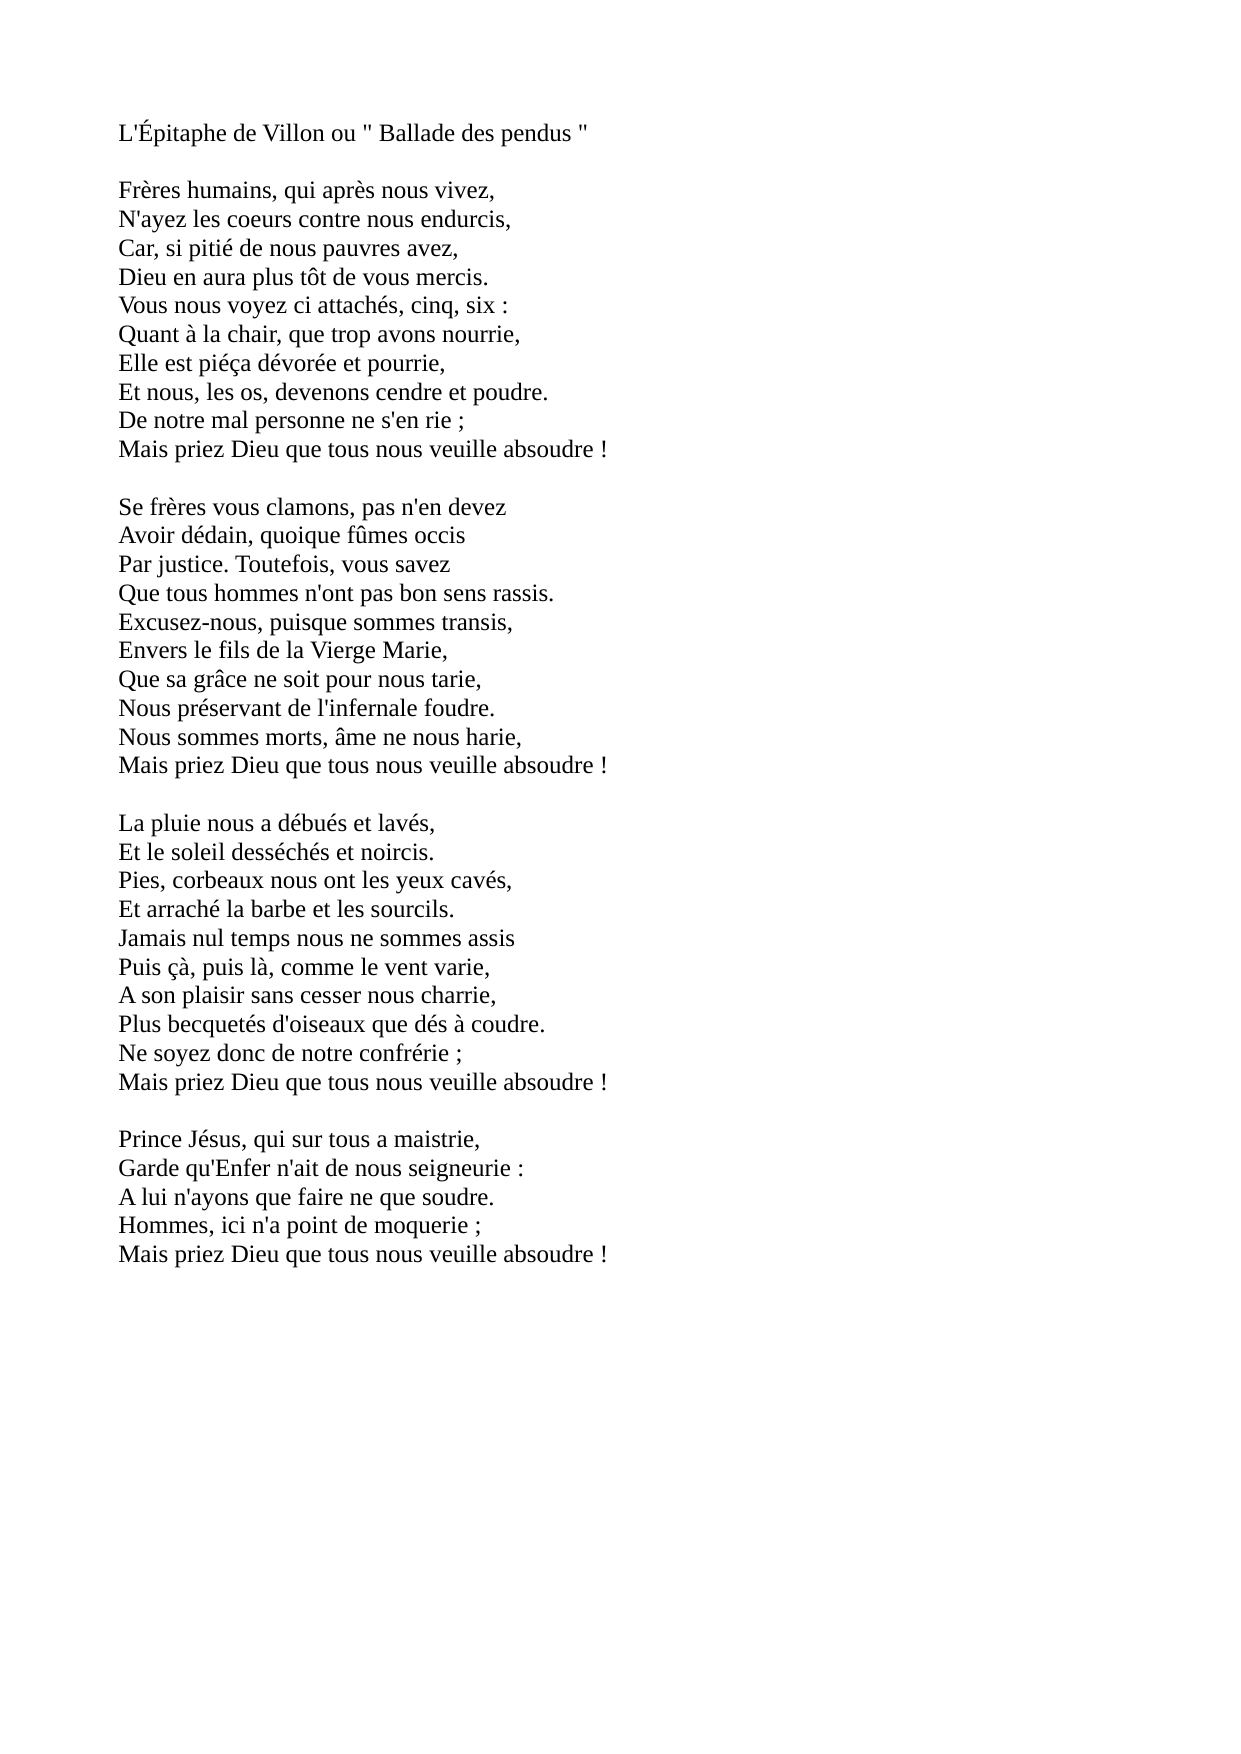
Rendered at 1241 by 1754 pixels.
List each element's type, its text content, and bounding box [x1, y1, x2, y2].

text Jamais nul temps nous ne sommes assis [118, 923, 1122, 952]
text Et le soleil desséchés et noircis. [118, 837, 1122, 866]
text Mais priez Dieu que tous nous veuille absoudre ! [118, 434, 1122, 463]
text Dieu en aura plus tôt de vous mercis. [118, 262, 1122, 291]
text Hommes, ici n'a point de moquerie ; [118, 1211, 1122, 1239]
text Que sa grâce ne soit pour nous tarie, [118, 664, 1122, 693]
text Se frères vous clamons, pas n'en devez [118, 492, 1122, 521]
text Nous sommes morts, âme ne nous harie, [118, 722, 1122, 751]
text De notre mal personne ne s'en rie ; [118, 406, 1122, 434]
text Garde qu'Enfer n'ait de nous seigneurie : [118, 1153, 1122, 1182]
text Mais priez Dieu que tous nous veuille absoudre ! [118, 751, 1122, 779]
text Mais priez Dieu que tous nous veuille absoudre ! [118, 1239, 1122, 1268]
text Pies, corbeaux nous ont les yeux cavés, [118, 866, 1122, 894]
text Nous préservant de l'infernale foudre. [118, 693, 1122, 722]
text Par justice. Toutefois, vous savez [118, 549, 1122, 578]
text Et nous, les os, devenons cendre et poudre. [118, 377, 1122, 406]
text N'ayez les coeurs contre nous endurcis, [118, 204, 1122, 233]
text A son plaisir sans cesser nous charrie, [118, 981, 1122, 1009]
text Et arraché la barbe et les sourcils. [118, 894, 1122, 923]
text Vous nous voyez ci attachés, cinq, six : [118, 291, 1122, 319]
text Excusez-nous, puisque sommes transis, [118, 607, 1122, 636]
text A lui n'ayons que faire ne que soudre. [118, 1182, 1122, 1211]
text Envers le fils de la Vierge Marie, [118, 636, 1122, 664]
text Plus becquetés d'oiseaux que dés à coudre. [118, 1009, 1122, 1038]
text Puis çà, puis là, comme le vent varie, [118, 952, 1122, 981]
text Avoir dédain, quoique fûmes occis [118, 521, 1122, 549]
text Frères humains, qui après nous vivez, [118, 176, 1122, 204]
text La pluie nous a débués et lavés, [118, 808, 1122, 837]
text Ne soyez donc de notre confrérie ; [118, 1038, 1122, 1067]
text Mais priez Dieu que tous nous veuille absoudre ! [118, 1067, 1122, 1096]
text Quant à la chair, que trop avons nourrie, [118, 319, 1122, 348]
text Car, si pitié de nous pauvres avez, [118, 233, 1122, 262]
text L'Épitaphe de Villon ou " Ballade des pendus " [118, 118, 1122, 147]
text Elle est piéça dévorée et pourrie, [118, 348, 1122, 377]
text Prince Jésus, qui sur tous a maistrie, [118, 1124, 1122, 1153]
text Que tous hommes n'ont pas bon sens rassis. [118, 578, 1122, 607]
